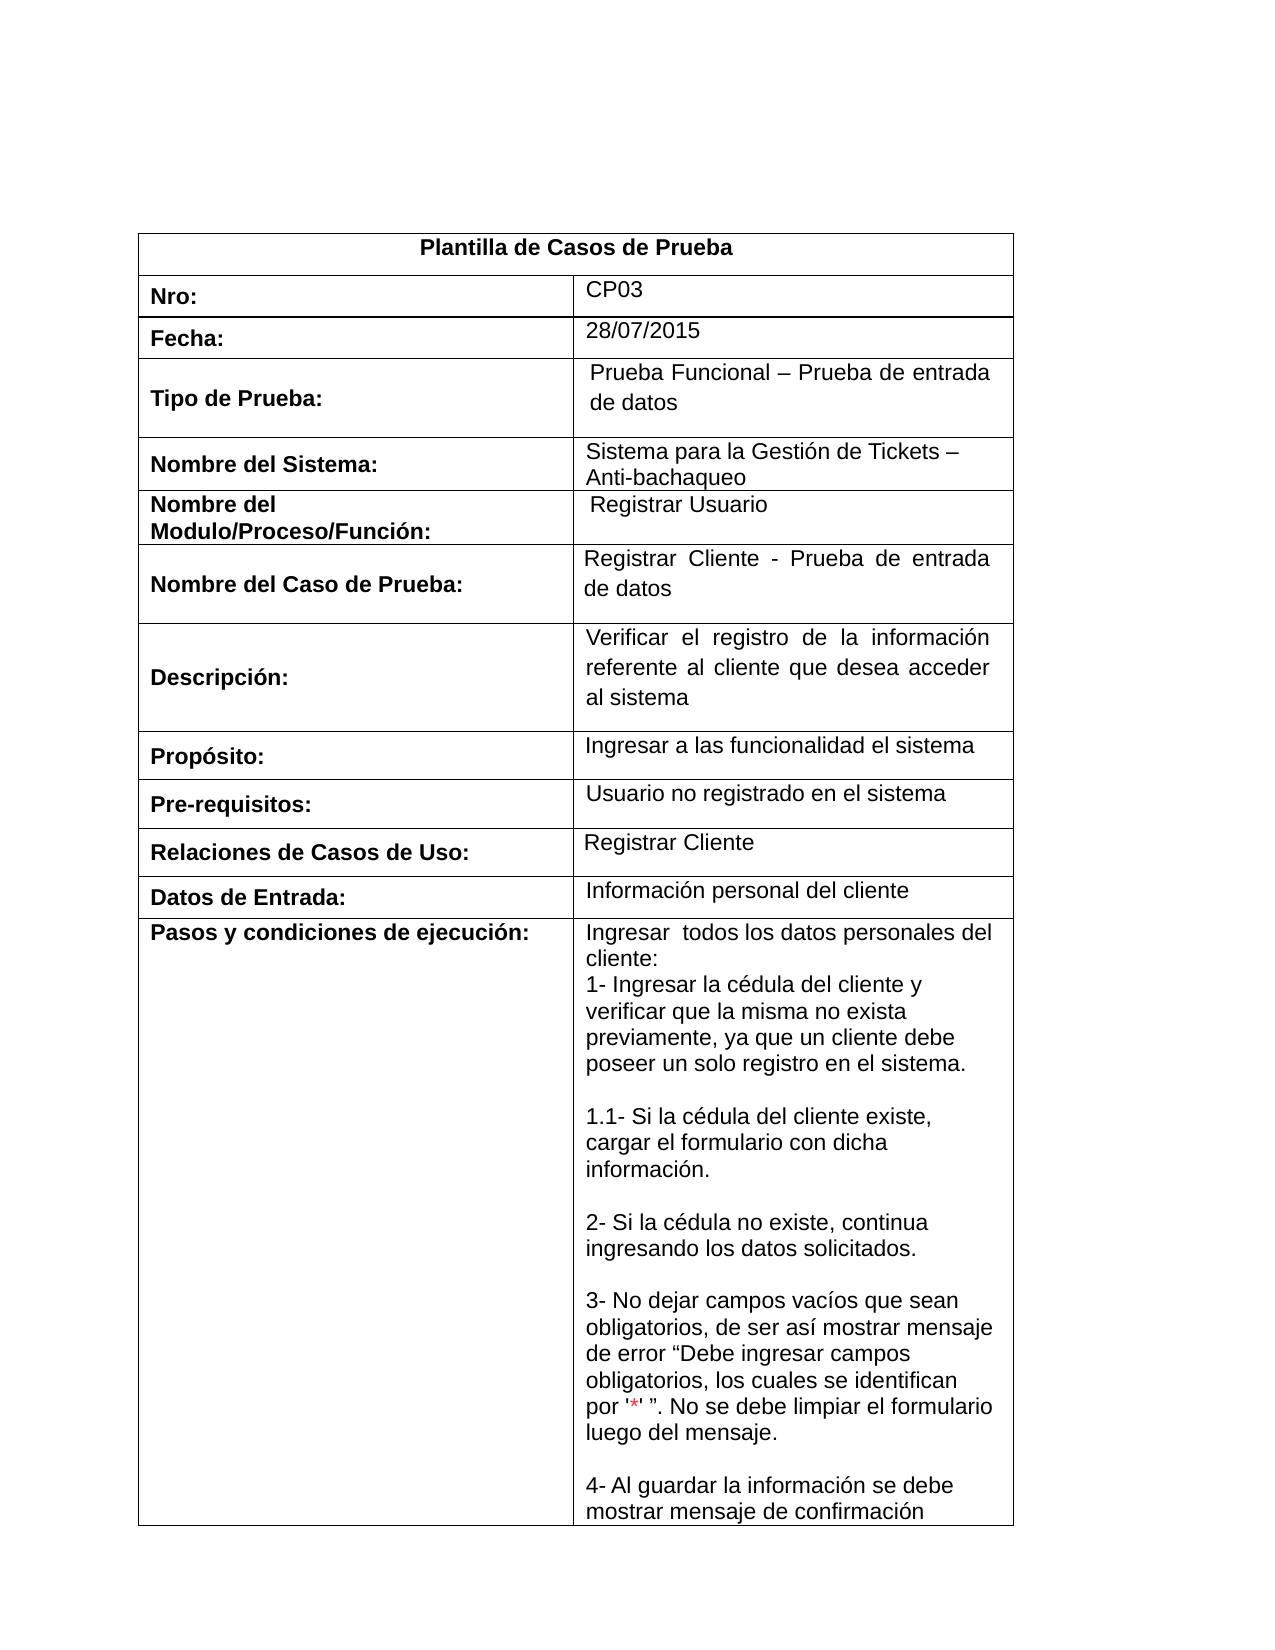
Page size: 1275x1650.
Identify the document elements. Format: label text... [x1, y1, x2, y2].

table_cell CP03 [574, 276, 1013, 316]
table_header Plantilla de Casos de Prueba [139, 234, 1013, 275]
table_cell Nro: [139, 276, 573, 316]
table_cell Relaciones de Casos de Uso: [139, 829, 573, 876]
table_cell Ingresar a las funcionalidad el sistema [574, 732, 1013, 779]
table_cell Pasos y condiciones de ejecución: [139, 919, 573, 1525]
table_cell Tipo de Prueba: [139, 359, 573, 437]
table_cell Registrar Usuario [574, 491, 1013, 544]
table_cell Registrar Cliente [574, 829, 1013, 876]
table_cell Nombre del Modulo/Proceso/Función: [139, 491, 573, 544]
table_cell Nombre del Caso de Prueba: [139, 545, 573, 622]
table_cell Usuario no registrado en el sistema [574, 780, 1013, 828]
table_cell Pre-requisitos: [139, 780, 573, 828]
table_cell Sistema para la Gestión de Tickets – Anti-bachaqueo [574, 438, 1013, 490]
table_cell Nombre del Sistema: [139, 438, 573, 490]
table_cell 28/07/2015 [574, 318, 1013, 358]
table_cell Fecha: [139, 318, 573, 358]
table_cell Propósito: [139, 732, 573, 779]
table_cell Descripción: [139, 624, 573, 731]
table_cell Prueba Funcional – Prueba de entrada de datos [574, 359, 1013, 437]
table_cell Registrar Cliente - Prueba de entrada de datos [574, 545, 1013, 622]
table_cell Datos de Entrada: [139, 877, 573, 917]
table_cell Ingresar todos los datos personales del cliente: 1- Ingresar la cédula del cliente y verificar que la misma no exista previamente, ya que un cliente debe poseer un solo registro en el sistema. 1.1- Si la cédula del cliente existe, cargar el formulario con dicha información. 2- Si la cédula no existe, continua ingresando los datos solicitados. 3- No dejar campos vacíos que sean obligatorios, de ser así mostrar mensaje de error “Debe ingresar campos obligatorios, los cuales se identifican por '*' ”. No se debe limpiar el formulario luego del mensaje. 4- Al guardar la información se debe mostrar mensaje de confirmación [574, 919, 1013, 1525]
table_cell Verificar el registro de la información referente al cliente que desea acceder al sistema [574, 624, 1013, 731]
table_cell Información personal del cliente [574, 877, 1013, 917]
